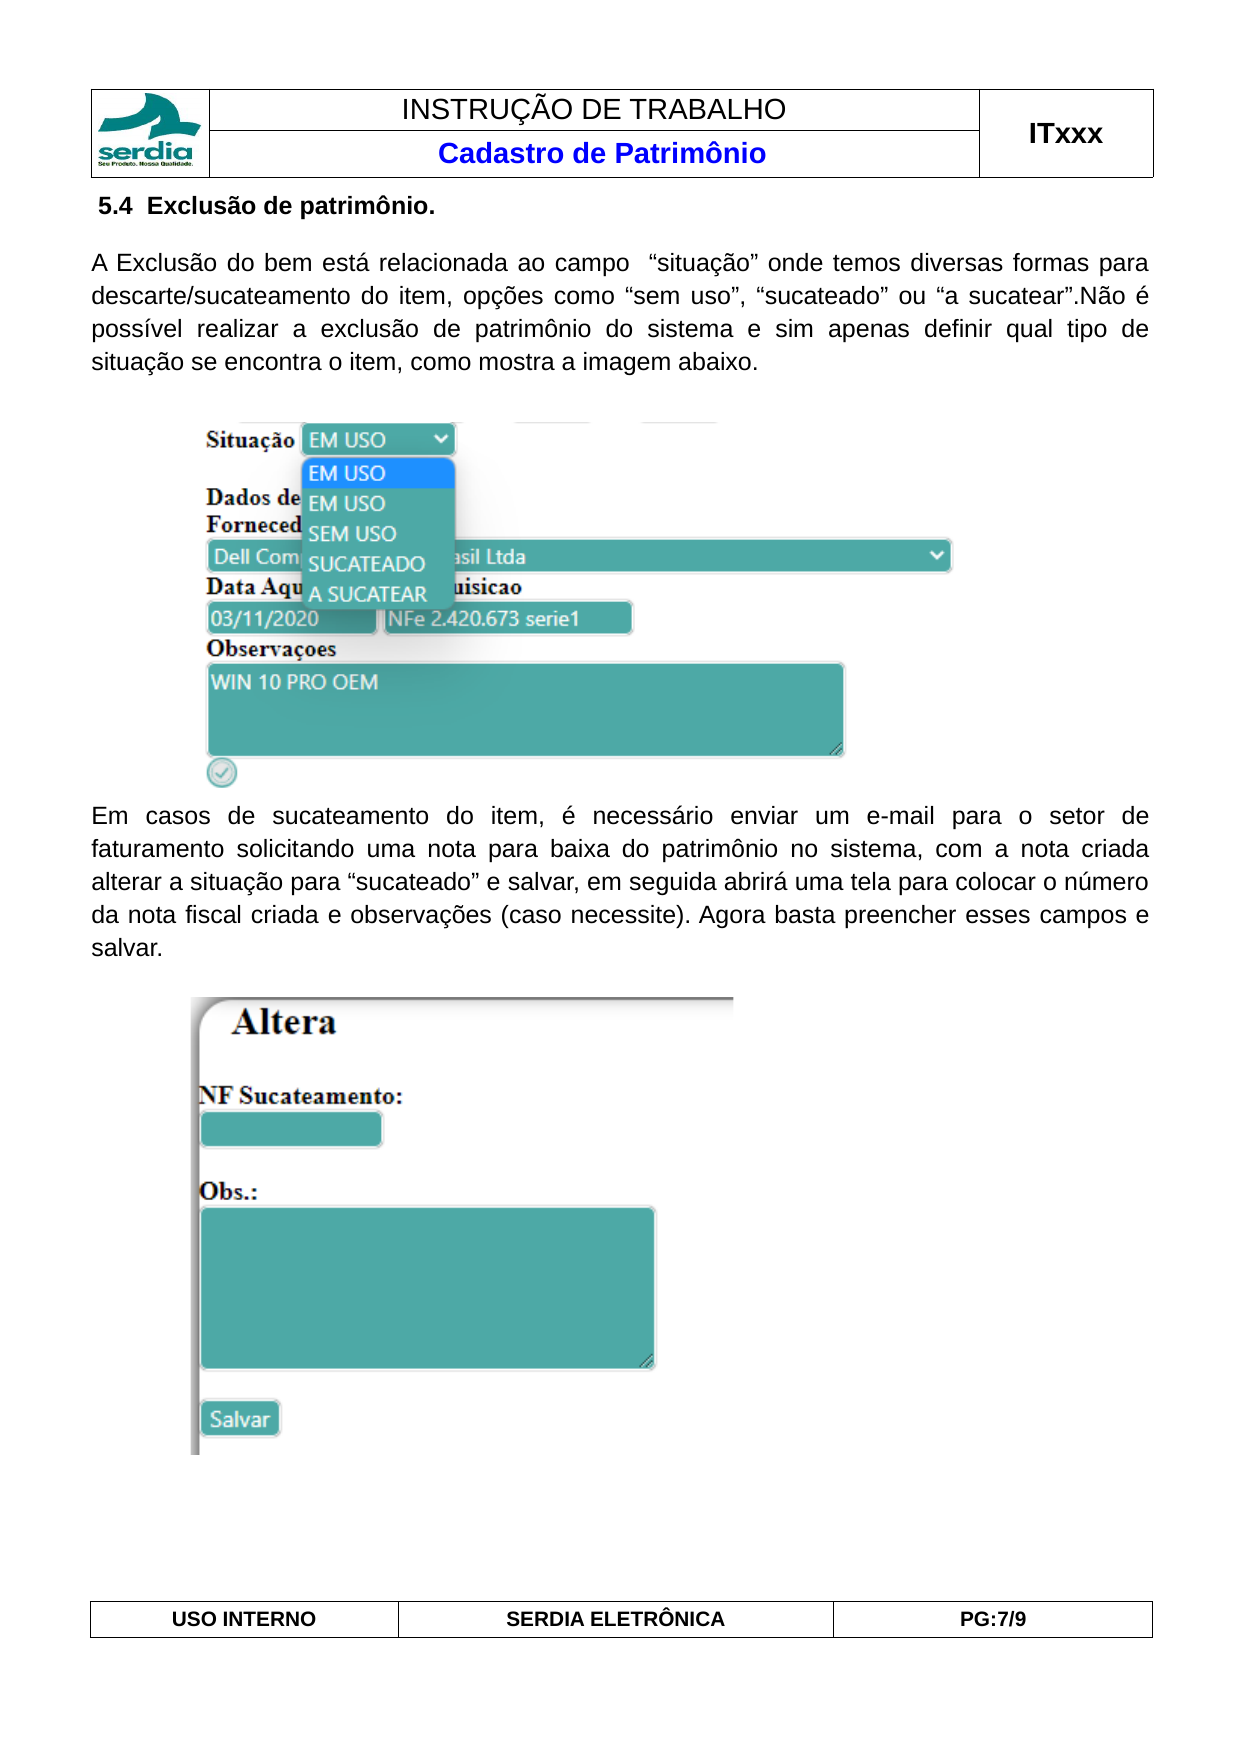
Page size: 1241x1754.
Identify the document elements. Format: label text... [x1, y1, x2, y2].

picture [98, 93, 202, 167]
list A Exclusão do bem está relacionada ao campo “situação” onde temos diversas formas para descarte/sucateamento do item, opções como “sem uso”, “sucateado” ou “a sucatear”.Não é possível realizar a exclusão de patrimônio do sistema e sim apenas definir qual tipo de situação se encontra o item, como mostra a imagem abaixo. [91, 248, 1151, 376]
list Exclusão de patrimônio. [91, 191, 1151, 220]
picture [195, 422, 1028, 791]
text Em casos de sucateamento do item, é necessário enviar um e-mail para o setor de faturamento solicitando uma nota para baixa do patrimônio no sistema, com a nota criada alterar a situação para “sucateado” e salvar, em seguida abrirá uma tela para colocar o número da nota fiscal criada e observações (caso necessite). Agora basta preencher esses campos e salvar. [91, 801, 1151, 962]
picture [190, 997, 734, 1455]
